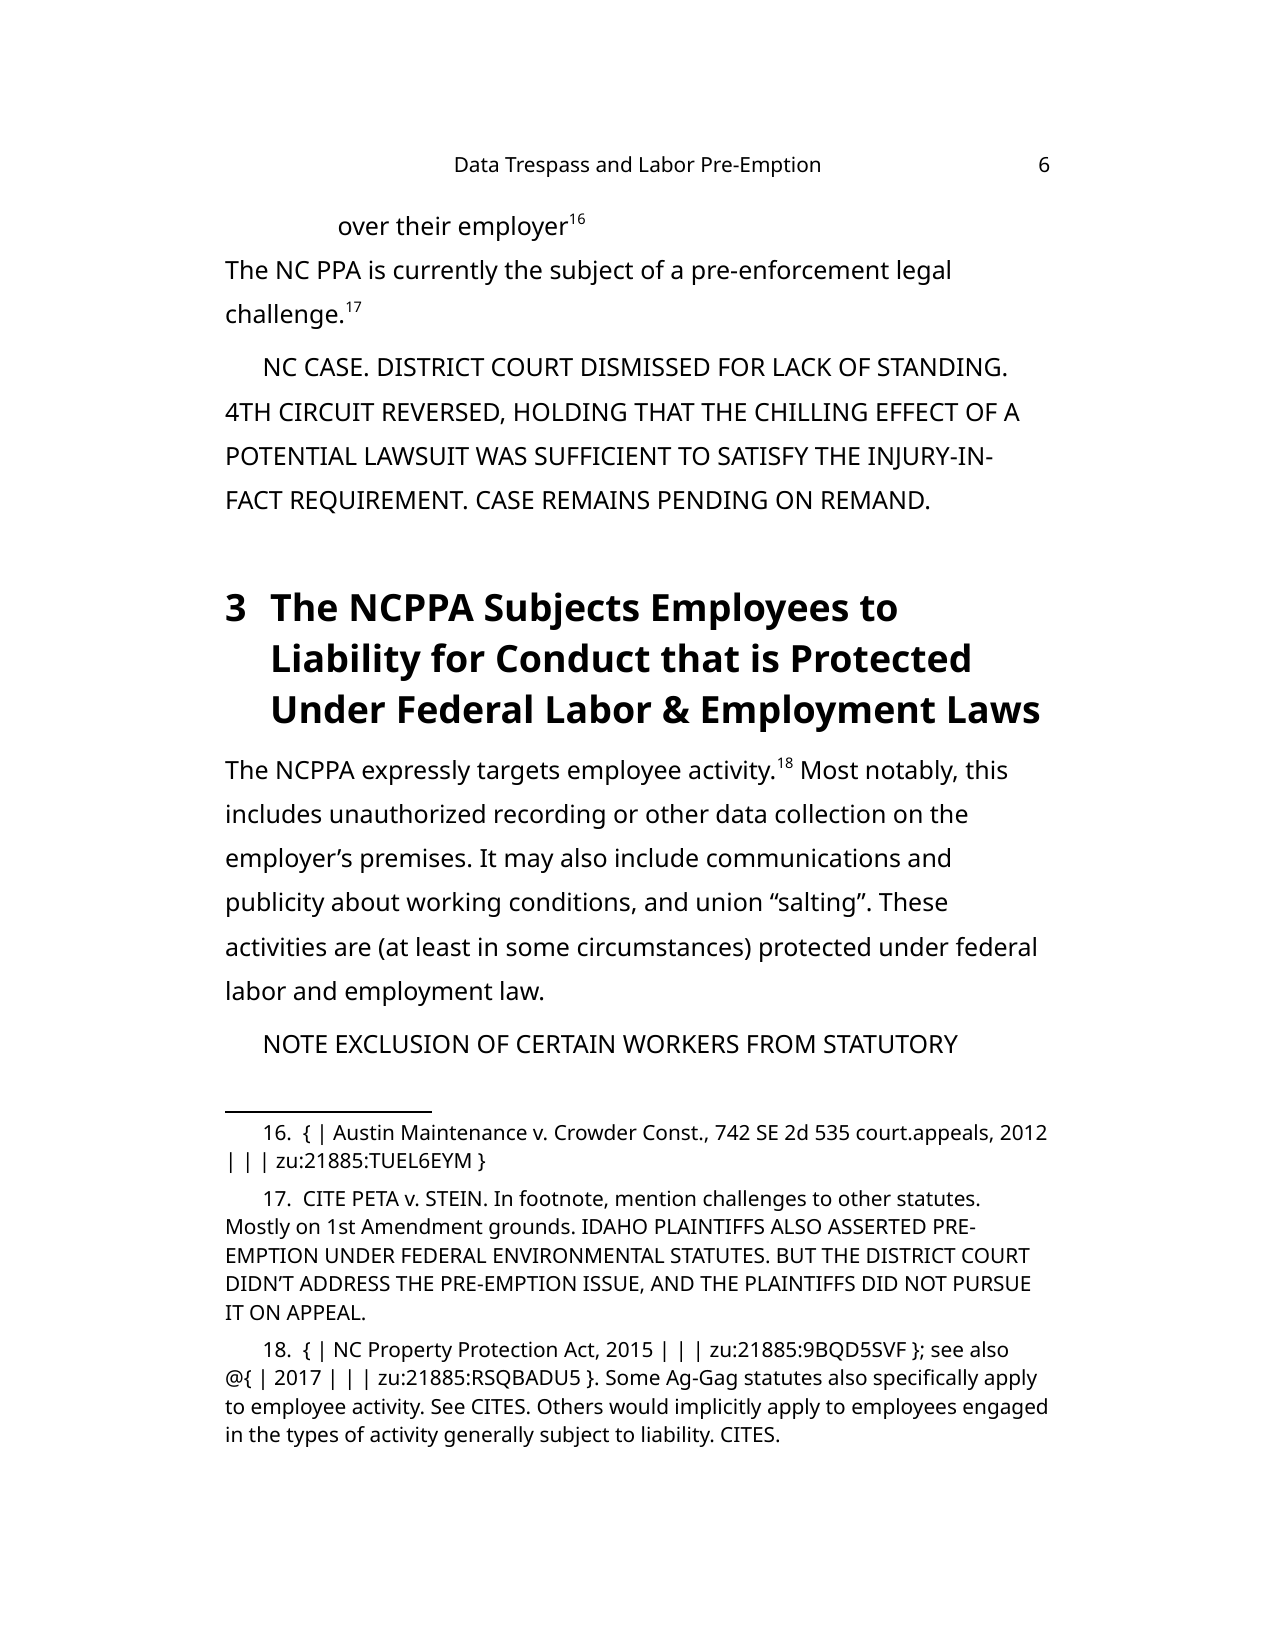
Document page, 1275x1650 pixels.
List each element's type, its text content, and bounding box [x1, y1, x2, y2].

text CITE PETA v. STEIN. In footnote, mention challenges to other statutes. Mostly on 1st Amendment grounds. IDAHO PLAINTIFFS ALSO ASSERTED PRE-EMPTION UNDER FEDERAL ENVIRONMENTAL STATUTES. BUT THE DISTRICT COURT DIDN’T ADDRESS THE PRE-EMPTION ISSUE, AND THE PLAINTIFFS DID NOT PURSUE IT ON APPEAL. [225, 1184, 1050, 1326]
text The NC PPA is currently the subject of a pre-enforcement legal challenge. [225, 253, 1050, 331]
text { | NC Property Protection Act, 2015 | | | zu:21885:9BQD5SVF }; see also @{ | 2017 | | | zu:21885:RSQBADU5 }. Some Ag-Gag statutes also specifically apply to employee activity. See CITES. Others would implicitly apply to employees engaged in the types of activity generally subject to liability. CITES. [225, 1335, 1050, 1449]
list { | Austin Maintenance v. Crowder Const., 742 SE 2d 535 court.appeals, 2012 | | | zu:21885:TUEL6EYM } [225, 1118, 1050, 1175]
text NC CASE. DISTRICT COURT DISMISSED FOR LACK OF STANDING. 4TH CIRCUIT REVERSED, HOLDING THAT THE CHILLING EFFECT OF A POTENTIAL LAWSUIT WAS SUFFICIENT TO SATISFY THE INJURY-IN-FACT REQUIREMENT. CASE REMAINS PENDING ON REMAND. [225, 350, 1050, 517]
text The NCPPA expressly targets employee activity. Most notably, this includes unauthorized recording or other data collection on the employer’s premises. It may also include communications and publicity about working conditions, and union “salting”. These activities are (at least in some circumstances) protected under federal labor and employment law. [225, 752, 1050, 1008]
subtitle The NCPPA Subjects Employees to Liability for Conduct that is Protected Under Federal Labor & Employment Laws [225, 581, 1050, 734]
list over their employer [300, 208, 1050, 242]
text NOTE EXCLUSION OF CERTAIN WORKERS FROM STATUTORY [225, 1027, 1050, 1061]
